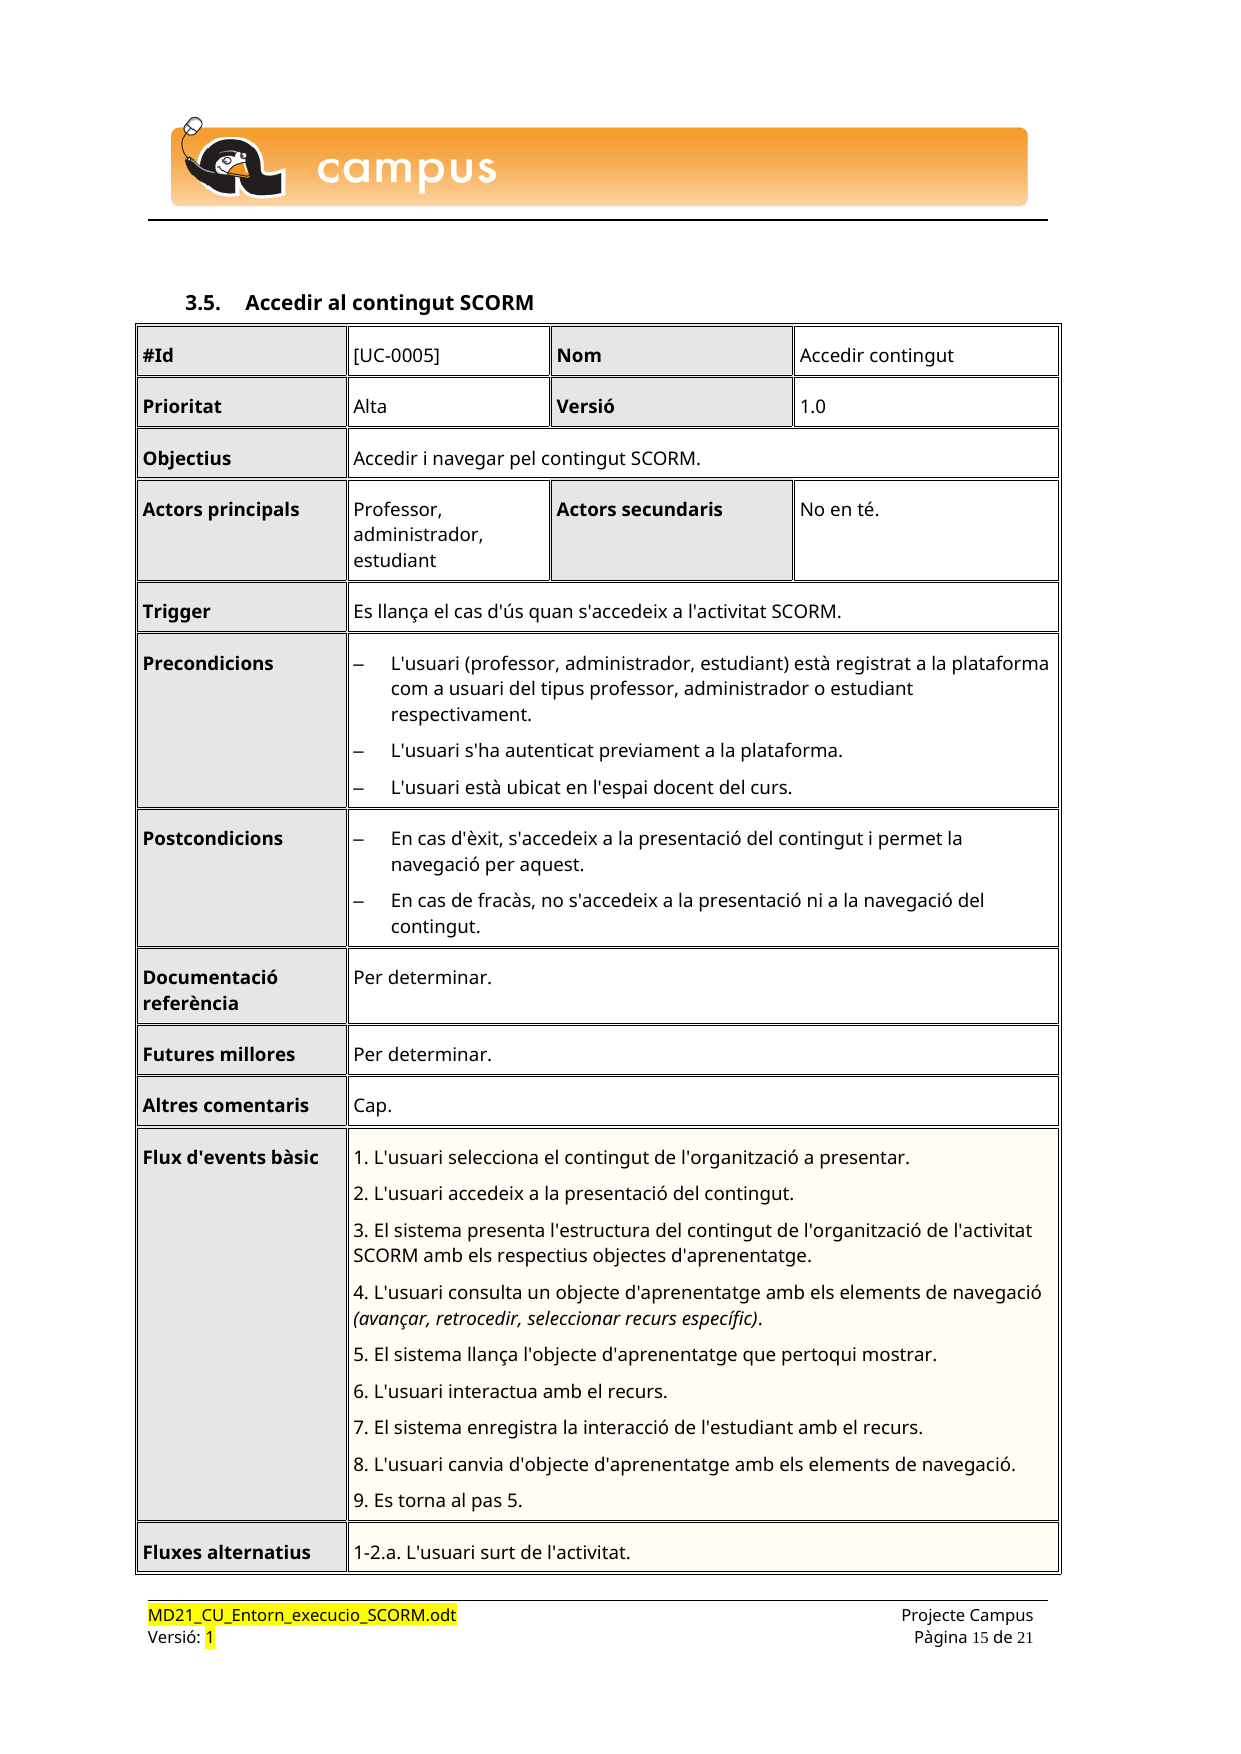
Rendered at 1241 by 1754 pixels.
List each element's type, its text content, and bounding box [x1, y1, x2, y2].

table_cell Actors secundaris [552, 481, 792, 580]
table_cell Fluxes alternatius [138, 1523, 346, 1571]
table_cell Cap. [349, 1077, 1058, 1125]
subtitle Accedir al contingut SCORM [185, 288, 1048, 317]
table_cell Trigger [138, 583, 346, 631]
table_cell Documentació referència [138, 949, 346, 1022]
table_header [UC-0005] [349, 327, 549, 374]
table_cell Objectius [138, 429, 346, 477]
table_cell Alta [349, 378, 549, 426]
table_cell Versió [552, 378, 792, 426]
table_cell L'usuari (professor, administrador, estudiant) està registrat a la plataforma com a usuari del tipus professor, administrador o estudiant respectivament. L'usuari s'ha autenticat previament a la plataforma. L'usuari està ubicat en l'espai docent del curs. [349, 634, 1058, 807]
table_header #Id [138, 327, 346, 374]
table_header Nom [552, 327, 792, 374]
table_cell Postcondicions [138, 810, 346, 946]
table_cell En cas d'èxit, s'accedeix a la presentació del contingut i permet la navegació per aquest. En cas de fracàs, no s'accedeix a la presentació ni a la navegació del contingut. [349, 810, 1058, 946]
table_cell Altres comentaris [138, 1077, 346, 1125]
table_cell Per determinar. [349, 1026, 1058, 1074]
table_cell Accedir i navegar pel contingut SCORM. [349, 429, 1058, 477]
table_cell No en té. [795, 481, 1058, 580]
table_cell 1. L'usuari selecciona el contingut de l'organització a presentar. 2. L'usuari accedeix a la presentació del contingut. 3. El sistema presenta l'estructura del contingut de l'organització de l'activitat SCORM amb els respectius objectes d'aprenentatge. 4. L'usuari consulta un objecte d'aprenentatge amb els elements de navegació (avançar, retrocedir, seleccionar recurs específic). 5. El sistema llança l'objecte d'aprenentatge que pertoqui mostrar. 6. L'usuari interactua amb el recurs. 7. El sistema enregistra la interacció de l'estudiant amb el recurs. 8. L'usuari canvia d'objecte d'aprenentatge amb els elements de navegació. 9. Es torna al pas 5. [349, 1129, 1058, 1520]
table_cell Professor, administrador, estudiant [349, 481, 549, 580]
table_cell Futures millores [138, 1026, 346, 1074]
table_cell 1-2.a. L'usuari surt de l'activitat. [349, 1523, 1058, 1571]
table_cell Actors principals [138, 481, 346, 580]
table_cell Per determinar. [349, 949, 1058, 1022]
table_cell Prioritat [138, 378, 346, 426]
table_cell 1.0 [795, 378, 1058, 426]
table_header Accedir contingut [795, 327, 1058, 374]
table_cell Precondicions [138, 634, 346, 807]
table_cell Es llança el cas d'ús quan s'accedeix a l'activitat SCORM. [349, 583, 1058, 631]
picture [164, 114, 1033, 209]
table_cell Flux d'events bàsic [138, 1129, 346, 1520]
